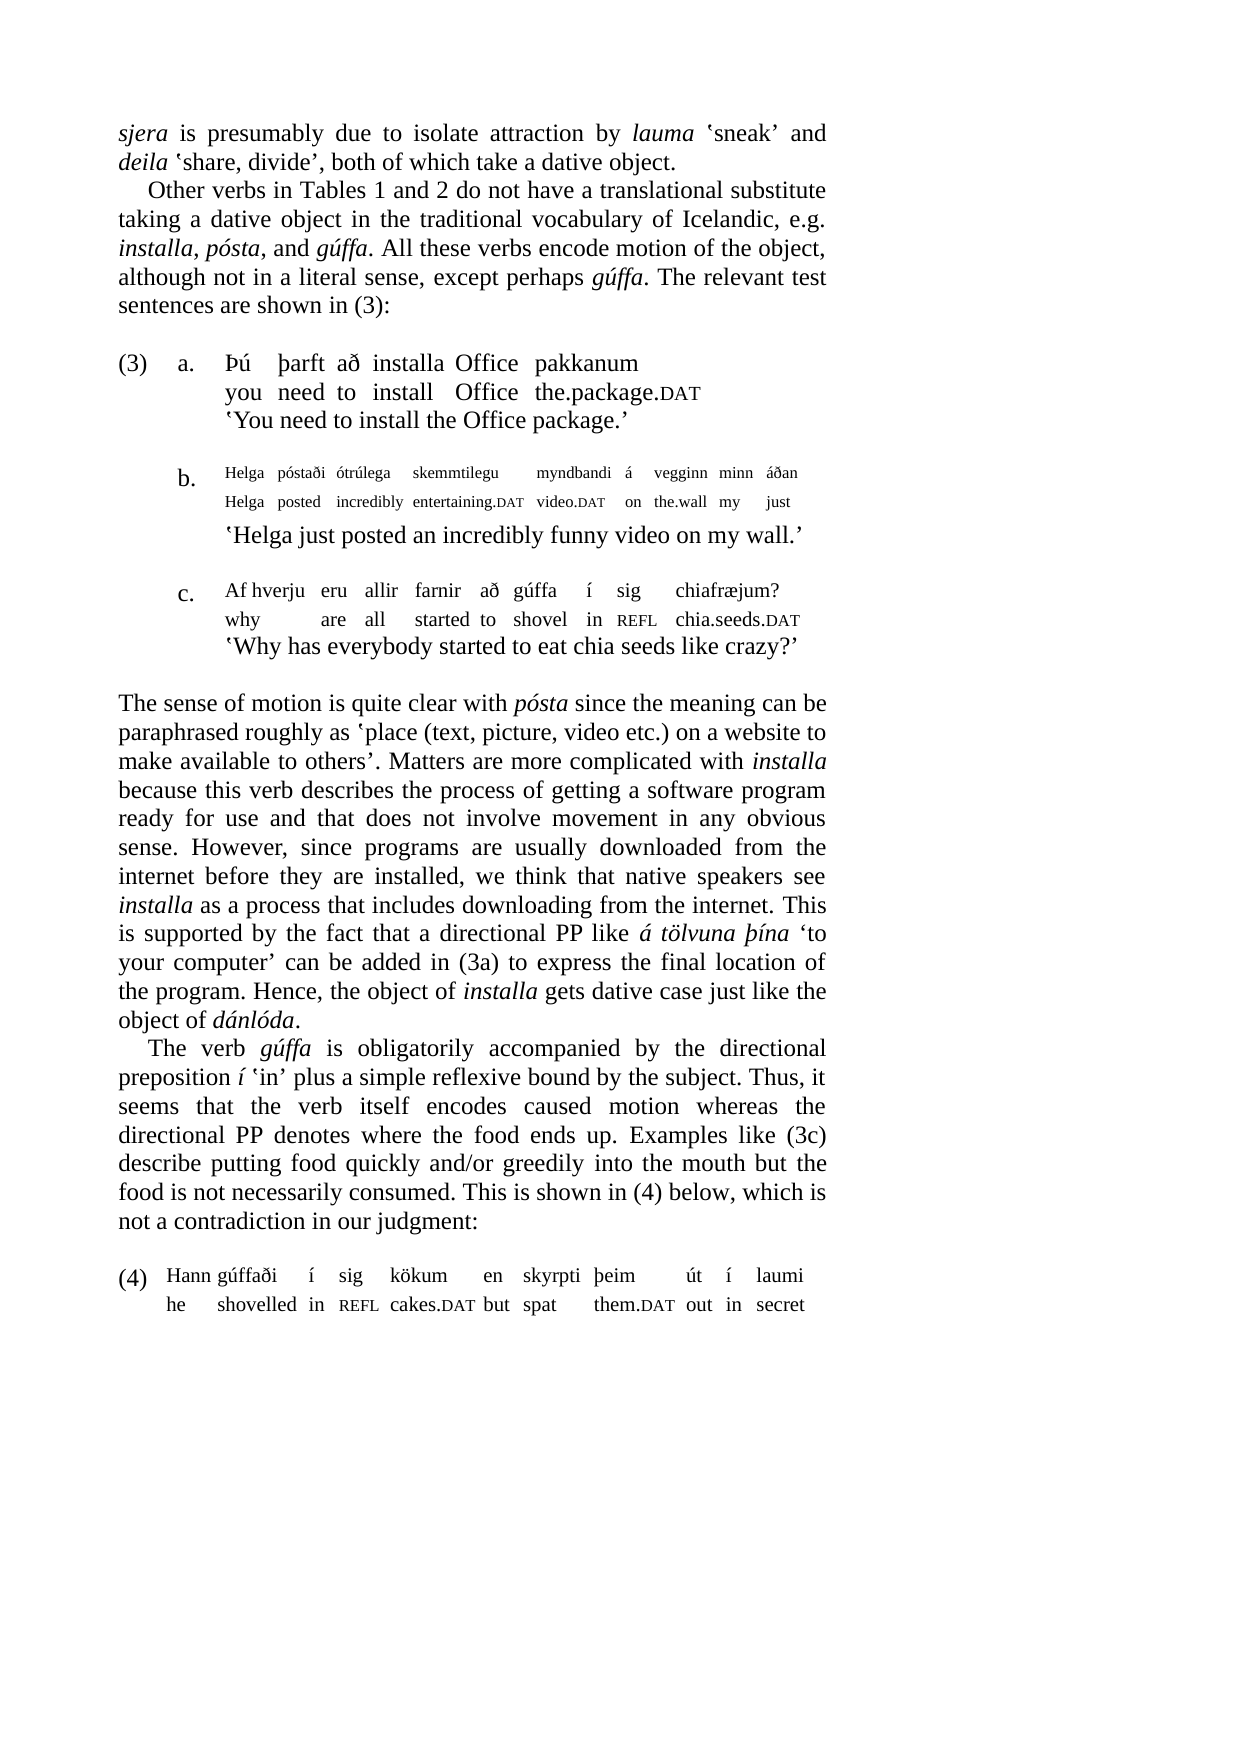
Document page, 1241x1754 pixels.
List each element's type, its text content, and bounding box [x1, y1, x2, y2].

table_header að [477, 578, 510, 607]
table_header farnir [412, 578, 477, 607]
table_header [115, 578, 174, 607]
table_cell need [275, 377, 334, 406]
table_header áðan [763, 463, 827, 492]
table_cell to [334, 377, 369, 406]
table_cell he [163, 1292, 214, 1316]
table_cell install [369, 377, 452, 406]
table_cell [174, 377, 222, 406]
table_header sig [614, 578, 672, 607]
table_cell just [763, 492, 827, 521]
table_header í [723, 1264, 753, 1292]
table_cell [174, 521, 222, 549]
table_header laumi [753, 1264, 832, 1292]
table_cell but [480, 1292, 520, 1316]
table_cell the.package.dat [532, 377, 827, 406]
table_cell you [222, 377, 275, 406]
table_header skyrpti [520, 1264, 591, 1292]
table_header ótrúlega [333, 463, 410, 492]
table_header að [334, 348, 369, 377]
table_cell [115, 631, 174, 660]
text The sense of motion is quite clear with pósta since the meaning can be paraphrased roughly as ʽplace (text, picture, video etc.) on a website to make available to othersʼ. Matters are more complicated with installa because this verb describes the process of getting a software program ready for use and that does not involve movement in any obvious sense. However, since programs are usually downloaded from the internet before they are installed, we think that native speakers see installa as a process that includes downloading from the internet. This is supported by the fact that a directional PP like á tölvuna þína ‘to your computer’ can be added in (3a) to express the final location of the program. Hence, the object of installa gets dative case just like the object of dánlóda. [118, 688, 827, 1033]
table_cell [174, 631, 222, 660]
table_cell in [305, 1292, 336, 1316]
table_header installa [369, 348, 452, 377]
table_header í [583, 578, 614, 607]
table_cell shovel [510, 607, 583, 631]
table_header Þú [222, 348, 275, 377]
table_header chiafræjum? [673, 578, 827, 607]
table_cell chia.seeds.dat [673, 607, 827, 631]
table_header Af hverju [222, 578, 318, 607]
table_cell on [622, 492, 651, 521]
table_cell cakes.dat [387, 1292, 480, 1316]
table_cell all [362, 607, 412, 631]
table_cell them.dat [591, 1292, 683, 1316]
table_cell [115, 1292, 163, 1316]
table_header b. [174, 463, 222, 492]
table_cell [115, 492, 174, 521]
table_cell the.wall [651, 492, 716, 521]
table_cell incredibly [333, 492, 410, 521]
table_header a. [174, 348, 222, 377]
table_header pakkanum [532, 348, 827, 377]
table_cell Office [452, 377, 532, 406]
table_header þarft [275, 348, 334, 377]
table_cell started [412, 607, 477, 631]
table_cell [115, 377, 174, 406]
text sjera is presumably due to isolate attraction by lauma ʽsneakʼ and deila ʽshare, divideʼ, both of which take a dative object. [118, 118, 827, 176]
table_cell spat [520, 1292, 591, 1316]
table_cell [115, 406, 174, 434]
table_cell [174, 492, 222, 521]
table_header þeim [591, 1264, 683, 1292]
table_cell [115, 607, 174, 631]
table_header út [683, 1264, 723, 1292]
table_header minn [716, 463, 763, 492]
table_header á [622, 463, 651, 492]
table_header Hann [163, 1264, 214, 1292]
table_header sig [336, 1264, 387, 1292]
table_cell why [222, 607, 318, 631]
table_cell [174, 406, 222, 434]
table_header (4) [115, 1264, 163, 1292]
table_cell my [716, 492, 763, 521]
table_cell shovelled [214, 1292, 305, 1316]
table_header skemmtilegu [410, 463, 533, 492]
table_header vegginn [651, 463, 716, 492]
table_cell [174, 607, 222, 631]
table_header Office [452, 348, 532, 377]
table_cell out [683, 1292, 723, 1316]
table_cell ʽHelga just posted an incredibly funny video on my wall.ʼ [222, 521, 827, 549]
table_header gúffaði [214, 1264, 305, 1292]
table_cell refl [336, 1292, 387, 1316]
text The verb gúffa is obligatorily accompanied by the directional preposition í ʽinʼ plus a simple reflexive bound by the subject. Thus, it seems that the verb itself encodes caused motion whereas the directional PP denotes where the food ends up. Examples like (3c) describe putting food quickly and/or greedily into the mouth but the food is not necessarily consumed. This is shown in (4) below, which is not a contradiction in our judgment: [118, 1033, 827, 1235]
table_header myndbandi [534, 463, 622, 492]
table_header póstaði [274, 463, 333, 492]
table_cell video.dat [534, 492, 622, 521]
table_cell [115, 521, 174, 549]
table_cell are [318, 607, 362, 631]
table_header í [305, 1264, 336, 1292]
table_cell to [477, 607, 510, 631]
table_cell posted [274, 492, 333, 521]
table_cell Helga [222, 492, 274, 521]
table_cell entertaining.dat [410, 492, 533, 521]
table_header en [480, 1264, 520, 1292]
table_cell in [723, 1292, 753, 1316]
table_cell secret [753, 1292, 832, 1316]
table_cell in [583, 607, 614, 631]
table_header allir [362, 578, 412, 607]
table_header (3) [115, 348, 174, 377]
table_header kökum [387, 1264, 480, 1292]
table_header c. [174, 578, 222, 607]
table_cell ʽWhy has everybody started to eat chia seeds like crazy?ʼ [222, 631, 827, 660]
table_header eru [318, 578, 362, 607]
table_cell refl [614, 607, 672, 631]
table_header gúffa [510, 578, 583, 607]
table_header Helga [222, 463, 274, 492]
table_cell ʽYou need to install the Office package.ʼ [222, 406, 827, 434]
text Other verbs in Tables 1 and 2 do not have a translational substitute taking a dative object in the traditional vocabulary of Icelandic, e.g. installa, pósta, and gúffa. All these verbs encode motion of the object, although not in a literal sense, except perhaps gúffa. The relevant test sentences are shown in (3): [118, 176, 827, 319]
table_header [115, 463, 174, 492]
